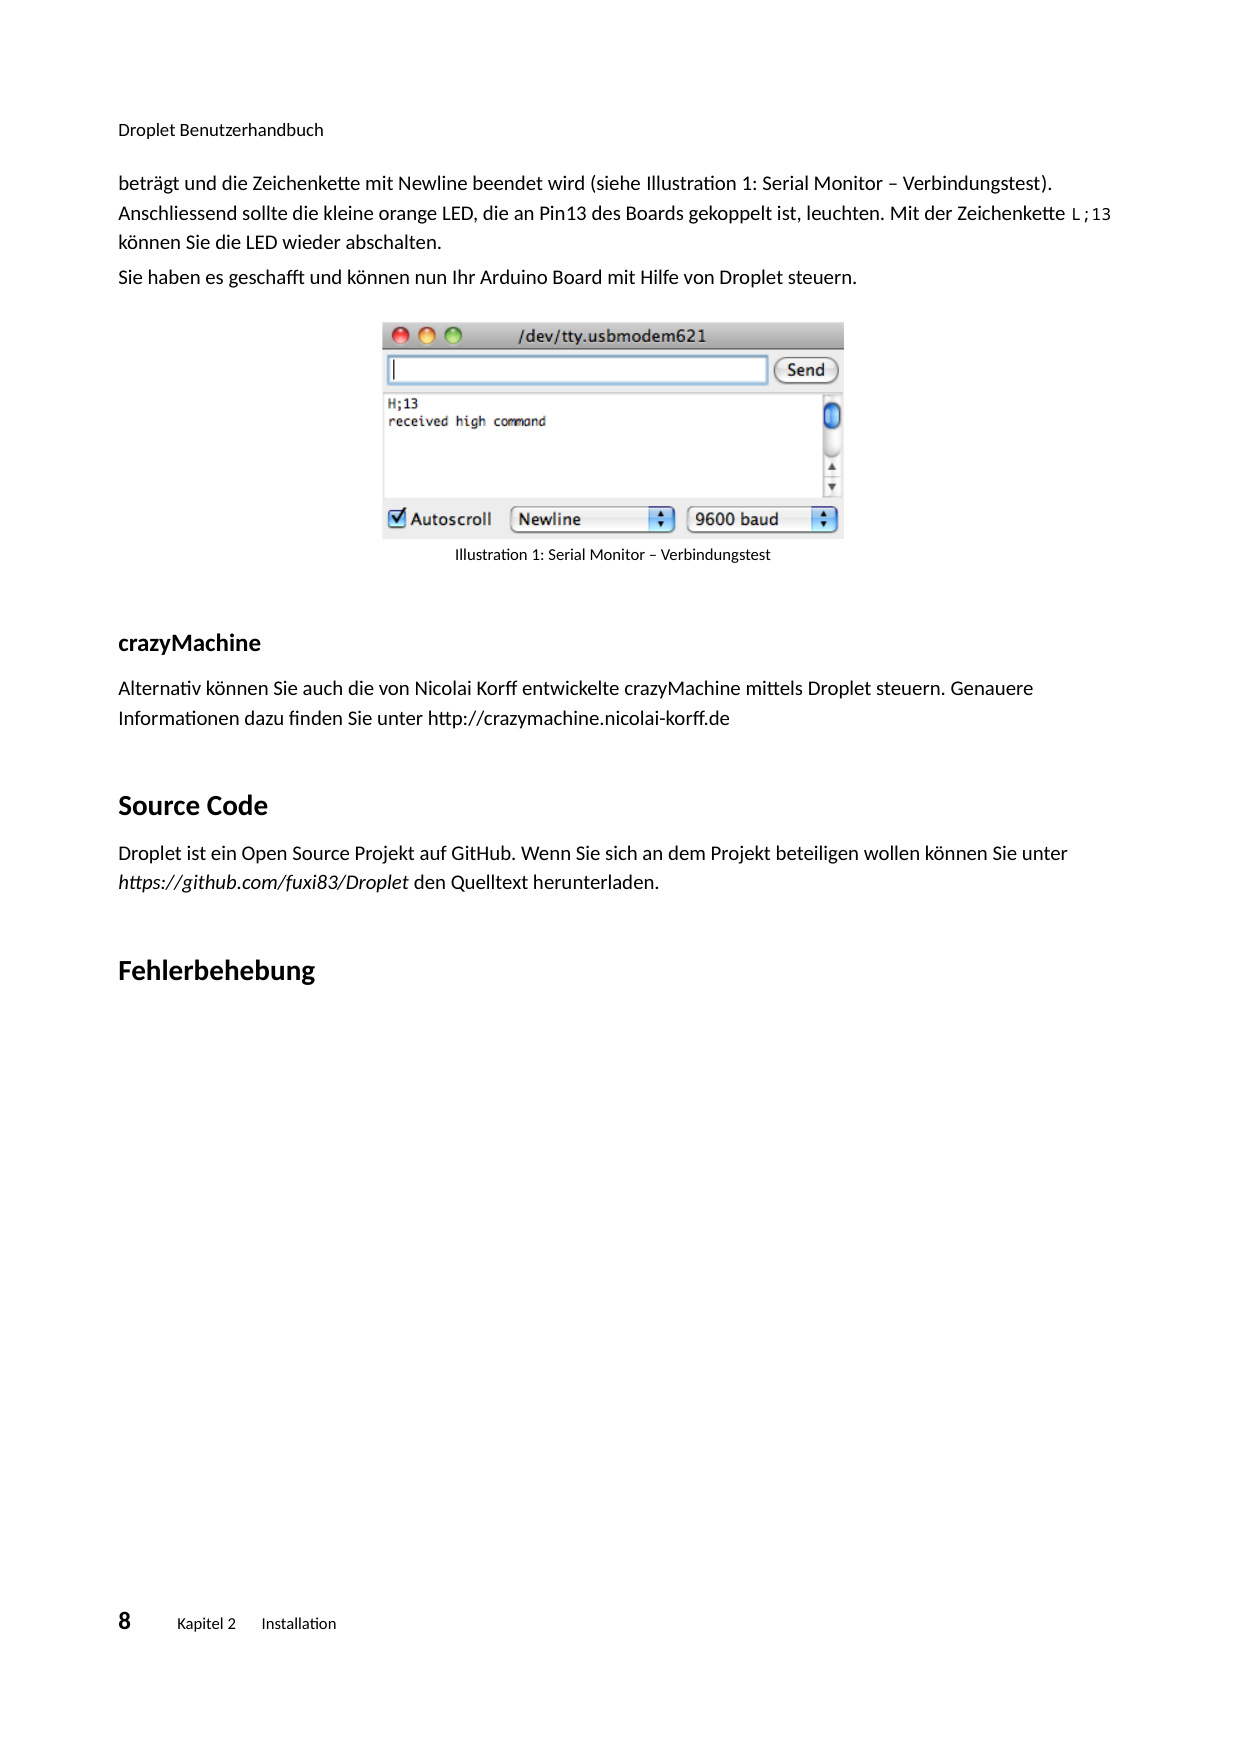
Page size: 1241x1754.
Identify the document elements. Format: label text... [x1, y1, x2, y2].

text Sie haben es geschafft und können nun Ihr Arduino Board mit Hilfe von Droplet steuern. [118, 264, 1122, 289]
subtitle crazyMachine [118, 627, 1122, 658]
text beträgt und die Zeichenkette mit Newline beendet wird (siehe Illustration 1: Serial Monitor – Verbindungstest). Anschliessend sollte die kleine orange LED, die an Pin13 des Boards gekoppelt ist, leuchten. Mit der Zeichenkette L;13 können Sie die LED wieder abschalten. [118, 171, 1122, 254]
picture [382, 322, 844, 539]
subtitle Source Code [118, 787, 1122, 823]
subtitle Fehlerbehebung [118, 952, 1122, 988]
text Illustration 1: Serial Monitor – Verbindungstest [382, 539, 844, 565]
text Alternativ können Sie auch die von Nicolai Korff entwickelte crazyMachine mittels Droplet steuern. Genauere Informationen dazu finden Sie unter http://crazymachine.nicolai-korff.de [118, 676, 1122, 730]
text Droplet ist ein Open Source Projekt auf GitHub. Wenn Sie sich an dem Projekt beteiligen wollen können Sie unter https://github.com/fuxi83/Droplet den Quelltext herunterladen. [118, 840, 1122, 895]
